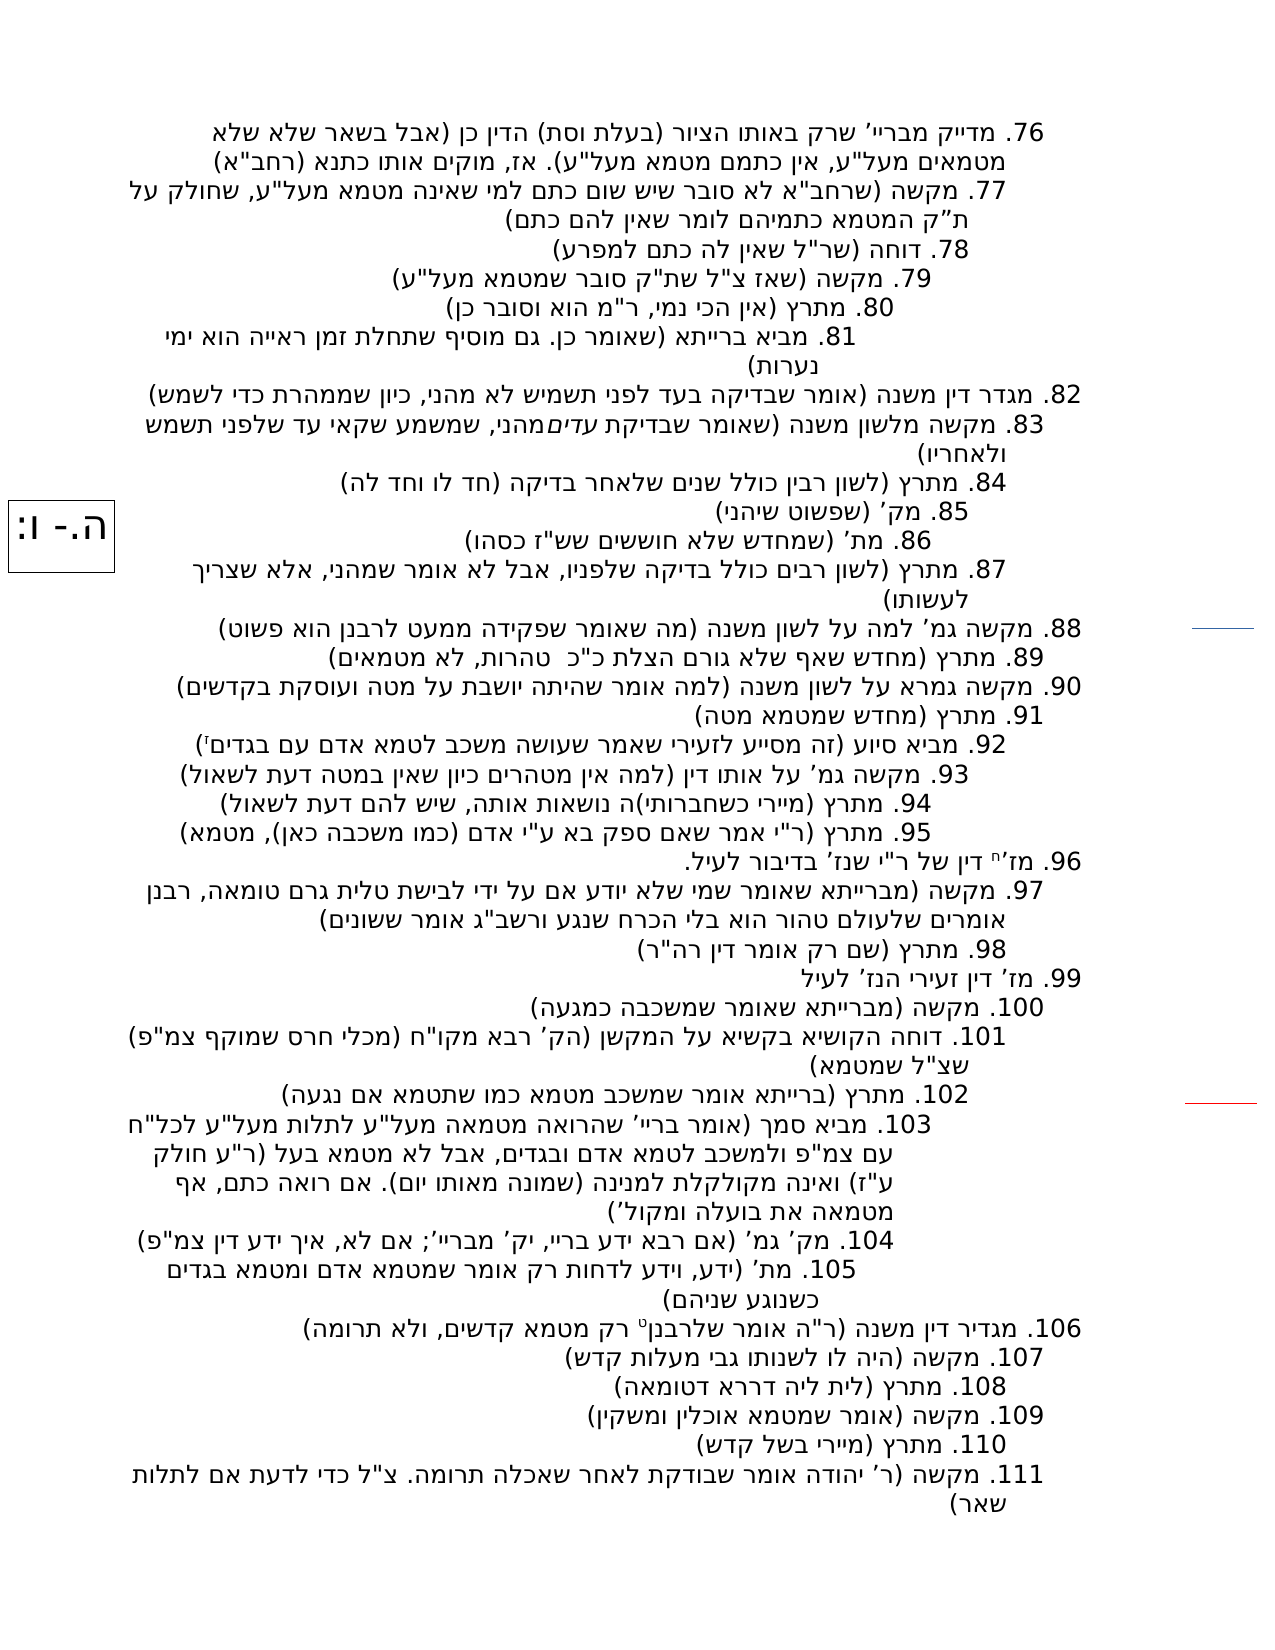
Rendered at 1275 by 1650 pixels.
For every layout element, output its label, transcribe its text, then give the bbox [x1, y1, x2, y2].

list מקשה גמרא על לשון משנה (למה אומר שהיתה יושבת על מטה ועוסקת בקדשים) [118, 672, 1082, 701]
list מתרץ (אין הכי נמי, ר"מ הוא וסובר כן) [118, 293, 894, 322]
list מתרץ (מיירי כשחברותי)ה נושאות אותה, שיש להם דעת לשאול) [118, 789, 932, 818]
list מביא סיוע (זה מסייע לזעירי שאמר שעושה משכב לטמא אדם עם בגדים) [118, 731, 1007, 760]
list מגדר דין משנה (אומר שבדיקה בעד לפני תשמיש לא מהני, כיון שממהרת כדי לשמש) [118, 381, 1082, 410]
list דוחה (שר"ל שאין לה כתם למפרע) [118, 235, 969, 264]
list מתרץ (ר"י אמר שאם ספק בא ע"י אדם (כמו משכבה כאן), מטמא) [118, 818, 932, 847]
list מתרץ (מחדש שמטמא מטה) [118, 701, 1044, 731]
list מתרץ (לשון רבין כולל שנים שלאחר בדיקה (חד לו וחד לה) [118, 468, 1007, 497]
list מז’ דין של ר"י שנז’ בדיבור לעיל. [118, 847, 1082, 876]
list דוחה הקושיא בקשיא על המקשן (הק’ רבא מקו"ח (מכלי חרס שמוקף צמ"פ) שצ"ל שמטמא) [118, 1022, 1007, 1081]
list מתרץ (מחדש שאף שלא גורם הצלת כ"כ טהרות, לא מטמאים) [118, 643, 1044, 672]
list מת’ (ידע, וידע לדחות רק אומר שמטמא אדם ומטמא בגדים כשנוגע שניהם) [118, 1256, 857, 1314]
list מקשה (ר’ יהודה אומר שבודקת לאחר שאכלה תרומה. צ"ל כדי לדעת אם לתלות שאר) [118, 1460, 1044, 1518]
list מקשה (מברייתא שאומר שמי שלא יודע אם על ידי לבישת טלית גרם טומאה, רבנן אומרים שלעולם טהור הוא בלי הכרח שנגע ורשב"ג אומר ששונים) [118, 876, 1044, 935]
list ה.- ו: [8, 500, 115, 549]
list מקשה מלשון משנה (שאומר שבדיקת עדיםמהני, שמשמע שקאי עד שלפני תשמש ולאחריו) [118, 410, 1044, 468]
list מק’ (שפשוט שיהני) [118, 497, 969, 526]
list מתרץ (שם רק אומר דין רה"ר) [118, 935, 1007, 964]
list מז’ דין זעירי הנז’ לעיל [118, 964, 1082, 993]
list מקשה (שאז צ"ל שת"ק סובר שמטמא מעל"ע) [118, 264, 932, 293]
list מקשה (היה לו לשנותו גבי מעלות קדש) [118, 1343, 1044, 1372]
list מקשה (מברייתא שאומר שמשכבה כמגעה) [118, 993, 1044, 1022]
list מביא ברייתא (שאומר כן. גם מוסיף שתחלת זמן ראייה הוא ימי נערות) [118, 322, 857, 381]
list מדייק מבריי’ שרק באותו הציור (בעלת וסת) הדין כן (אבל בשאר שלא שלא מטמאים מעל"ע, אין כתמם מטמא מעל"ע). אז, מוקים אותו כתנא (רחב"א) [118, 118, 1044, 176]
list מגדיר דין משנה (ר"ה אומר שלרבנן רק מטמא קדשים, ולא תרומה) [118, 1314, 1082, 1343]
list מביא סמך (אומר בריי’ שהרואה מטמאה מעל"ע לתלות מעל"ע לכל"ח עם צמ"פ ולמשכב לטמא אדם ובגדים, אבל לא מטמא בעל (ר"ע חולק ע"ז) ואינה מקולקלת למנינה (שמונה מאותו יום). אם רואה כתם, אף מטמאה את בועלה ומקול’) [118, 1110, 932, 1226]
list מק’ גמ’ (אם רבא ידע בריי, יק’ מבריי’; אם לא, איך ידע דין צמ"פ) [118, 1226, 894, 1256]
list מתרץ (ברייתא אומר שמשכב מטמא כמו שתטמא אם נגעה) [118, 1081, 969, 1110]
list מתרץ (מיירי בשל קדש) [118, 1431, 1007, 1460]
list מקשה (אומר שמטמא אוכלין ומשקין) [118, 1401, 1044, 1431]
list מקשה גמ’ על אותו דין (למה אין מטהרים כיון שאין במטה דעת לשאול) [118, 760, 969, 789]
list מתרץ (לית ליה דררא דטומאה) [118, 1372, 1007, 1401]
list מקשה (שרחב"א לא סובר שיש שום כתם למי שאינה מטמא מעל"ע, שחולק על ת”ק המטמא כתמיהם לומר שאין להם כתם) [118, 176, 1007, 235]
list מקשה גמ’ למה על לשון משנה (מה שאומר שפקידה ממעט לרבנן הוא פשוט) [118, 614, 1082, 643]
list מת’ (שמחדש שלא חוששים שש"ז כסהו) [118, 526, 932, 556]
list מתרץ (לשון רבים כולל בדיקה שלפניו, אבל לא אומר שמהני, אלא שצריך לעשותו) [118, 556, 1007, 614]
